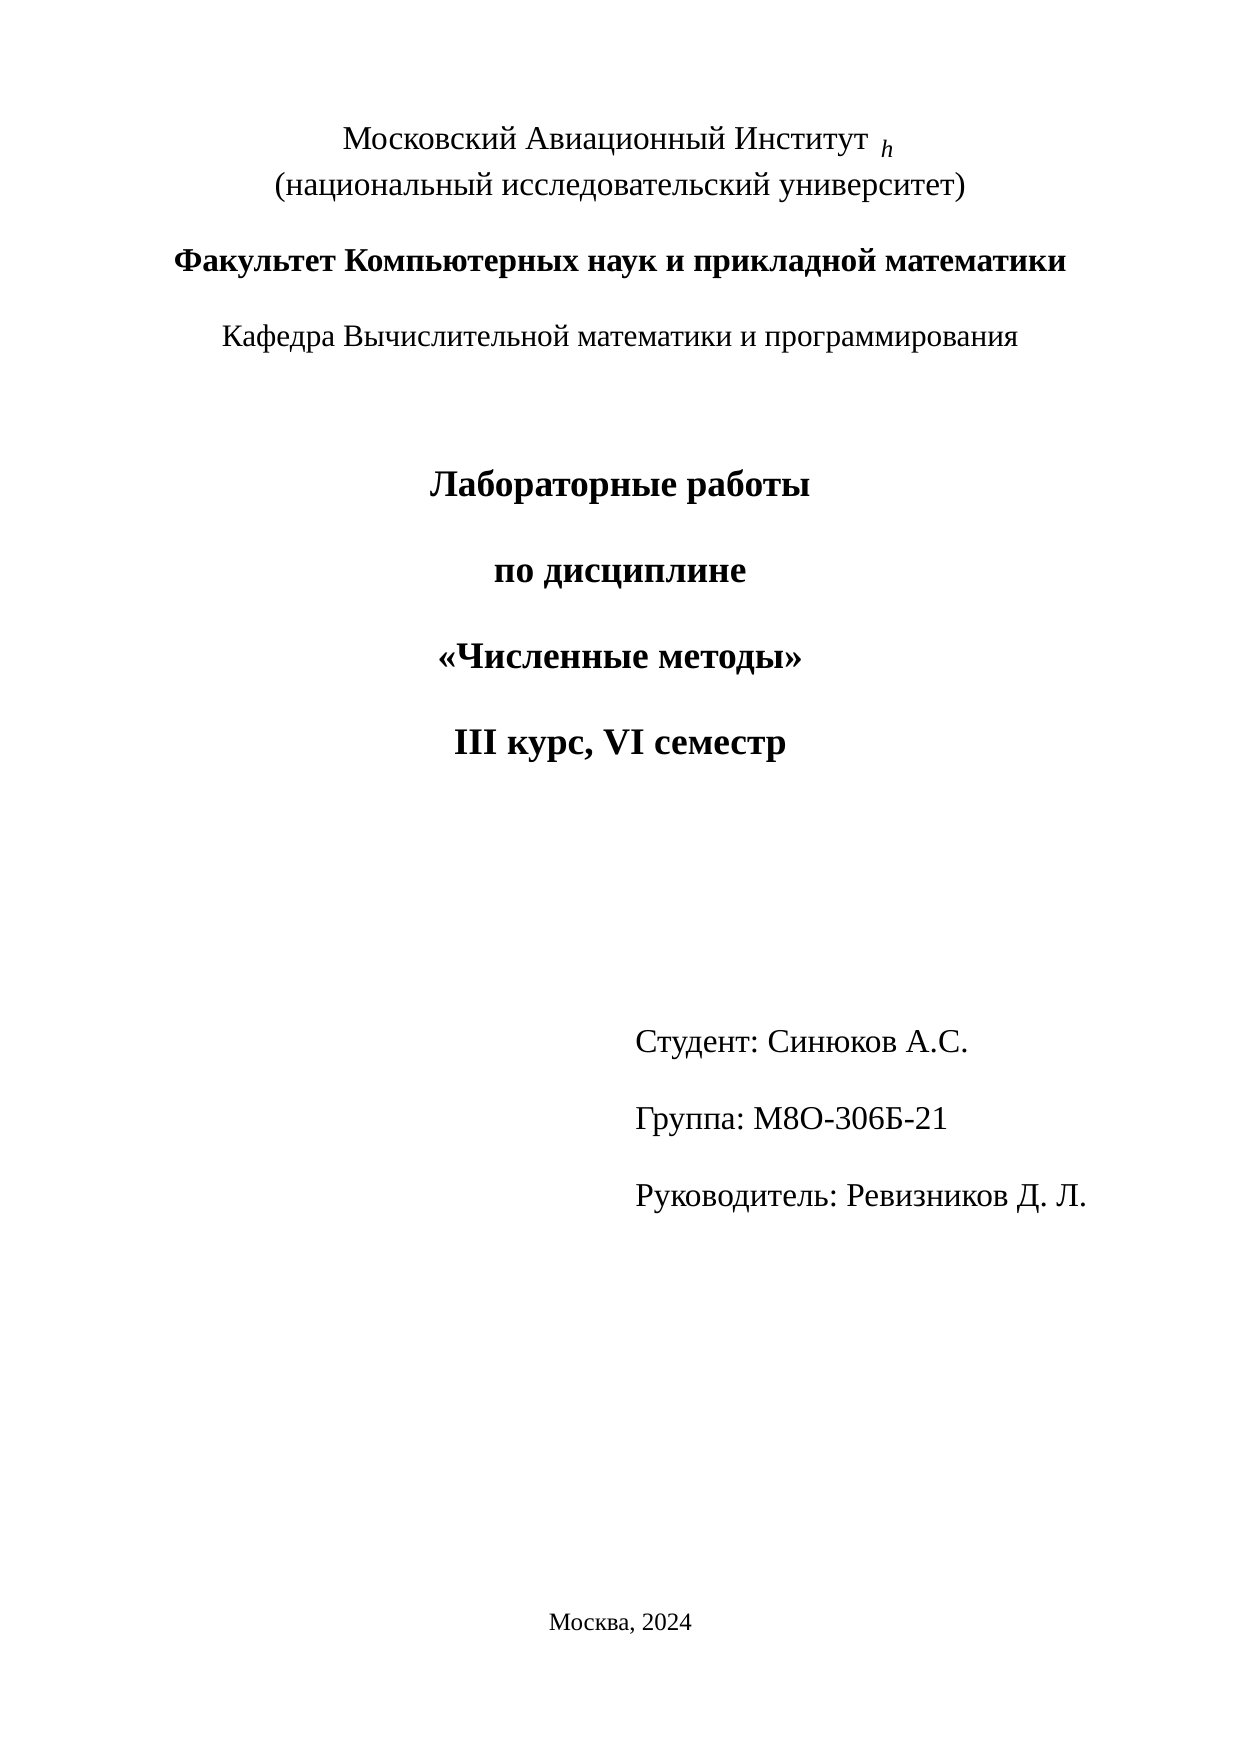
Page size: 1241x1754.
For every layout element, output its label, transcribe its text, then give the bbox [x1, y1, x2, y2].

text Группа: М8О-306Б-21 [635, 1098, 1122, 1137]
text Лабораторные работы [118, 461, 1122, 504]
text Кафедра Вычислительной математики и программирования [118, 317, 1122, 353]
text Студент: Синюков А.С. [635, 1022, 1122, 1060]
text по дисциплине [118, 547, 1122, 590]
text Факультет Компьютерных наук и прикладной математики [118, 241, 1122, 279]
text «Численные методы» [118, 633, 1122, 677]
text Руководитель: Ревизников Д. Л. [635, 1175, 1122, 1213]
text III курс, VI семестр [118, 720, 1122, 763]
text Московский Авиационный Институт [118, 118, 1122, 164]
text (национальный исследовательский университет) [118, 164, 1122, 202]
